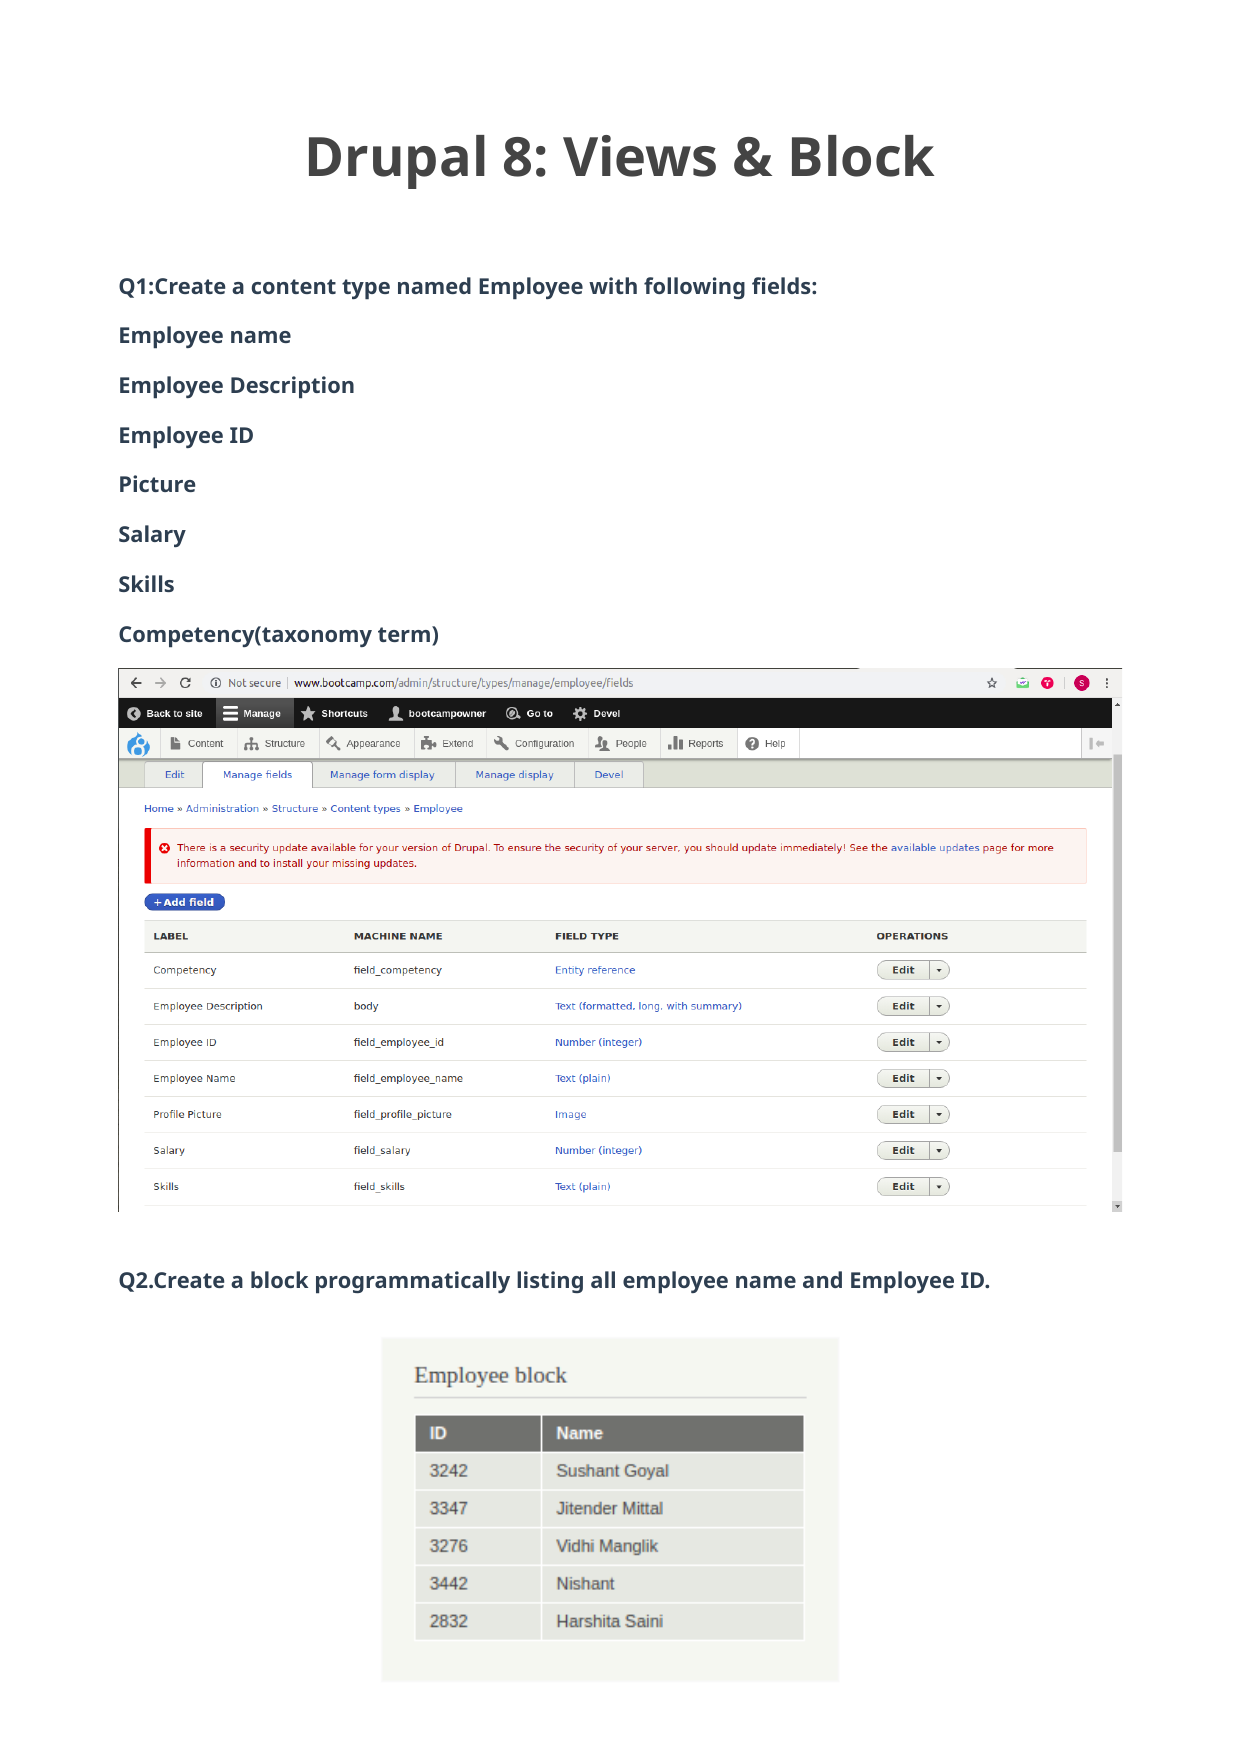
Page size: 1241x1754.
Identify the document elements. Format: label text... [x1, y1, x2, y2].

text Salary [118, 519, 1122, 549]
text Picture [118, 469, 1122, 499]
text Q1:Create a content type named Employee with following fields: [118, 271, 1122, 301]
text Employee name [118, 320, 1122, 350]
text Skills [118, 569, 1122, 599]
picture [118, 668, 1123, 1212]
text Employee Description [118, 370, 1122, 399]
text Employee ID [118, 419, 1122, 449]
text Competency(taxonomy term) [118, 619, 1122, 648]
text Drupal 8: Views & Block [118, 118, 1122, 192]
picture [369, 1314, 871, 1698]
text Q2.Create a block programmatically listing all employee name and Employee ID. [118, 1265, 1122, 1294]
